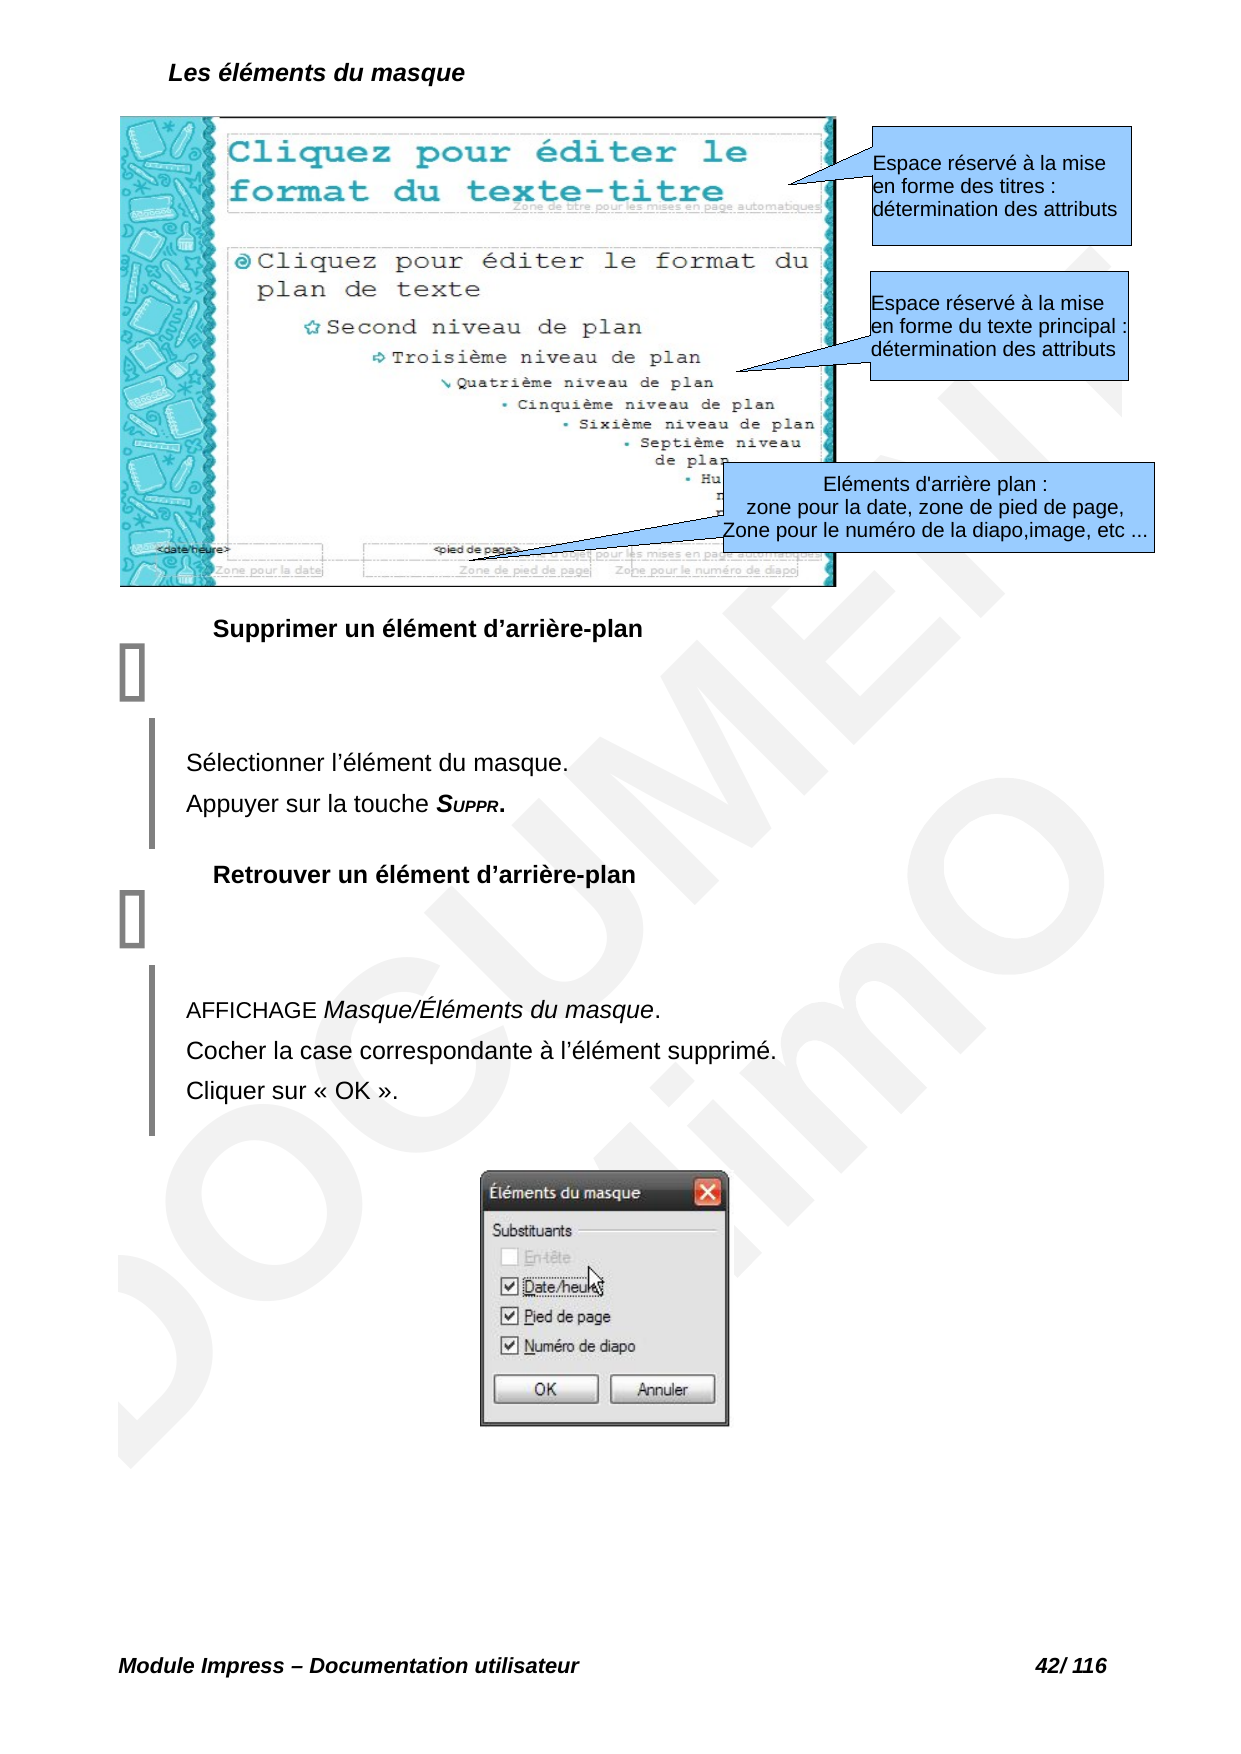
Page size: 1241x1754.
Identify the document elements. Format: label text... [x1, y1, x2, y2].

text Cliquer sur « OK ». [155, 1046, 1122, 1136]
picture [120, 116, 837, 587]
text AFFICHAGE Masque/Éléments du masque. [155, 965, 1122, 1005]
subtitle Retrouver un élément d’arrière-plan [213, 861, 1122, 889]
text 8 [118, 889, 1122, 965]
text Sélectionner l’élément du masque. [155, 718, 1122, 758]
text 8 [118, 642, 1122, 718]
subtitle Les éléments du masque [168, 59, 1122, 87]
text Cocher la case correspondante à l’élément supprimé. [155, 1005, 1122, 1046]
text Appuyer sur la touche Suppr. [155, 758, 1122, 849]
picture [480, 1170, 734, 1428]
subtitle Supprimer un élément d’arrière-plan [213, 614, 1122, 642]
